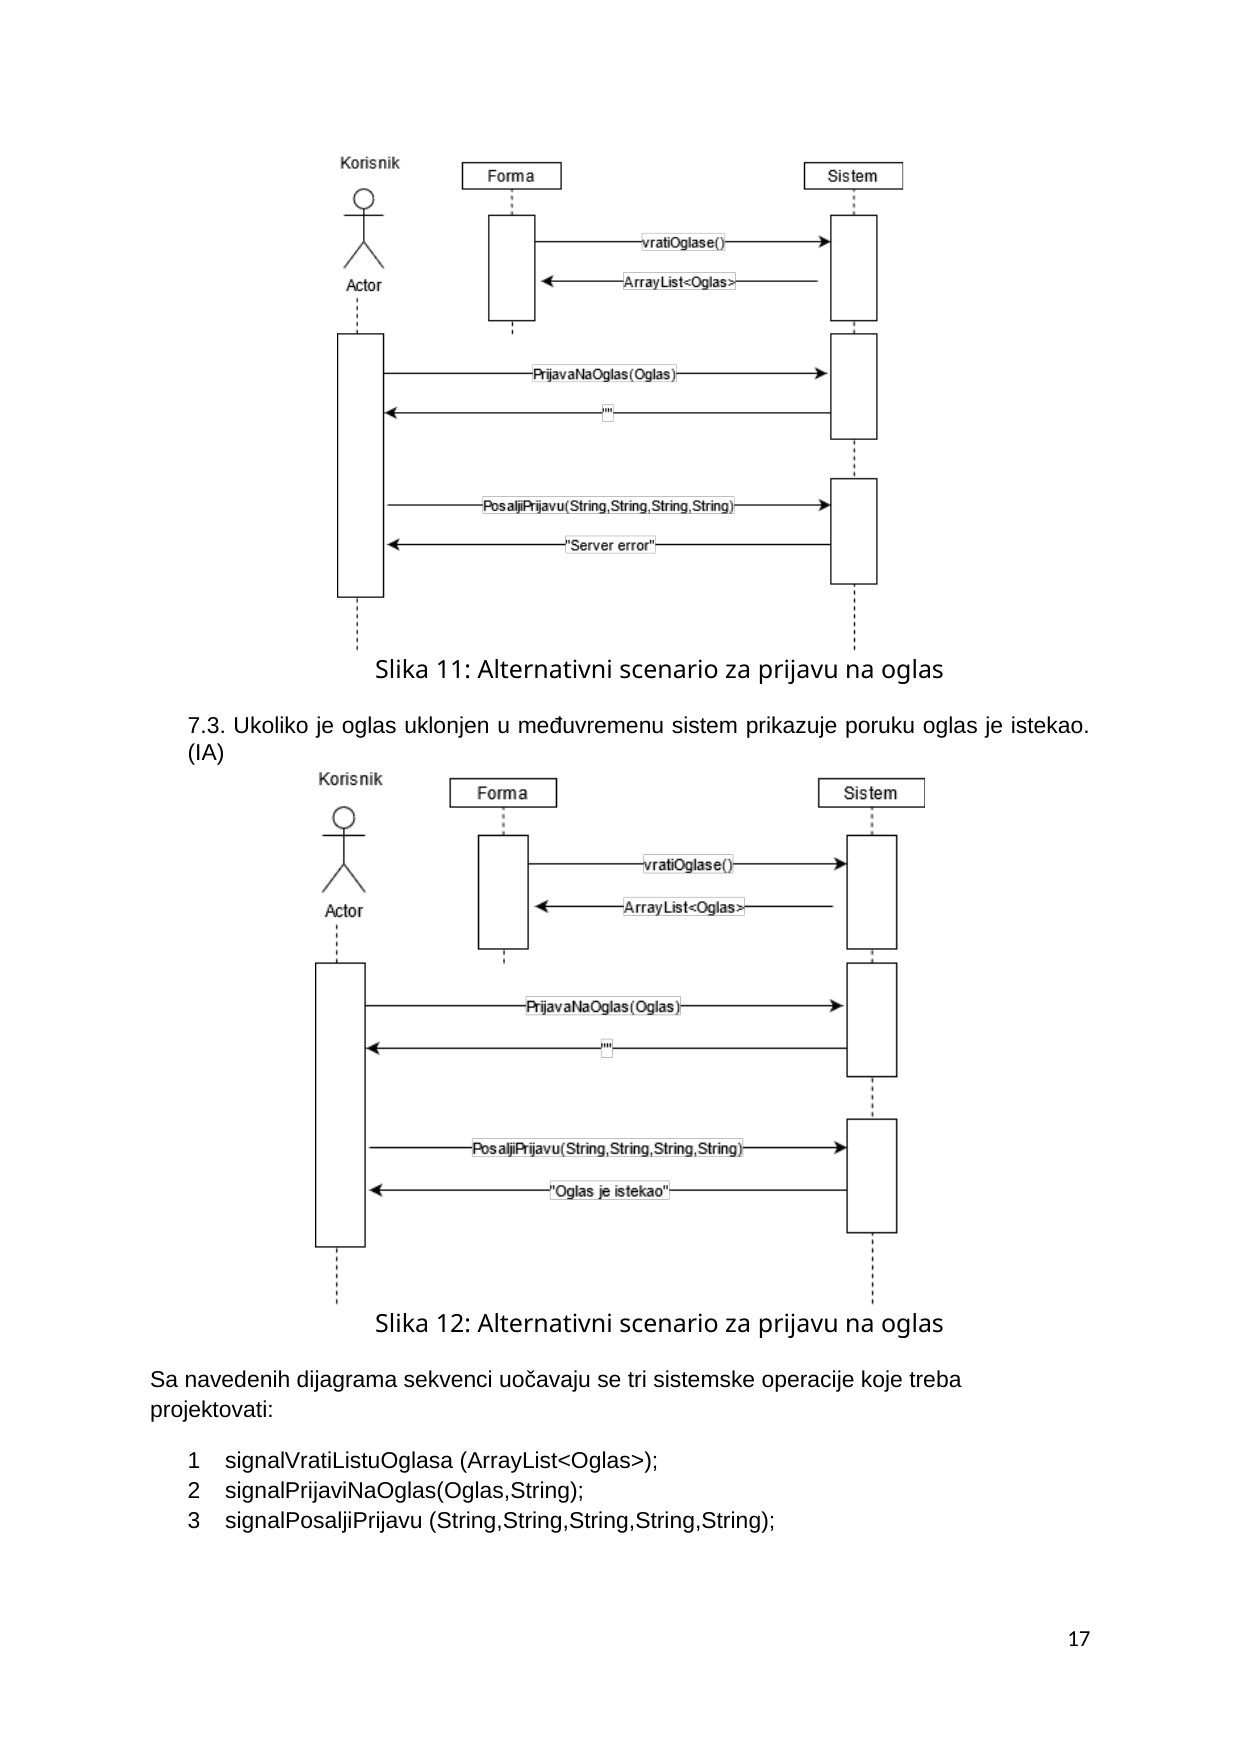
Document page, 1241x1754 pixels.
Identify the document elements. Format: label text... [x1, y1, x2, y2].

picture [337, 150, 904, 652]
text Sa navedenih dijagrama sekvenci uočavaju se tri sistemske operacije koje treba projektovati: [150, 1366, 1090, 1422]
picture [315, 764, 925, 1306]
text 7.3. Ukoliko je oglas uklonjen u međuvremenu sistem prikazuje poruku oglas je istekao. (IA) [187, 712, 1090, 765]
list signalPrijaviNaOglas(Oglas,String); [187, 1477, 1090, 1504]
text Slika 11: Alternativni scenario za prijavu na oglas [375, 203, 1090, 686]
text Slika 12: Alternativni scenario za prijavu na oglas [375, 817, 1090, 1339]
list signalVratiListuOglasa (ArrayList<Oglas>); [187, 1447, 1090, 1473]
list signalPosaljiPrijavu (String,String,String,String,String); [187, 1507, 1090, 1534]
